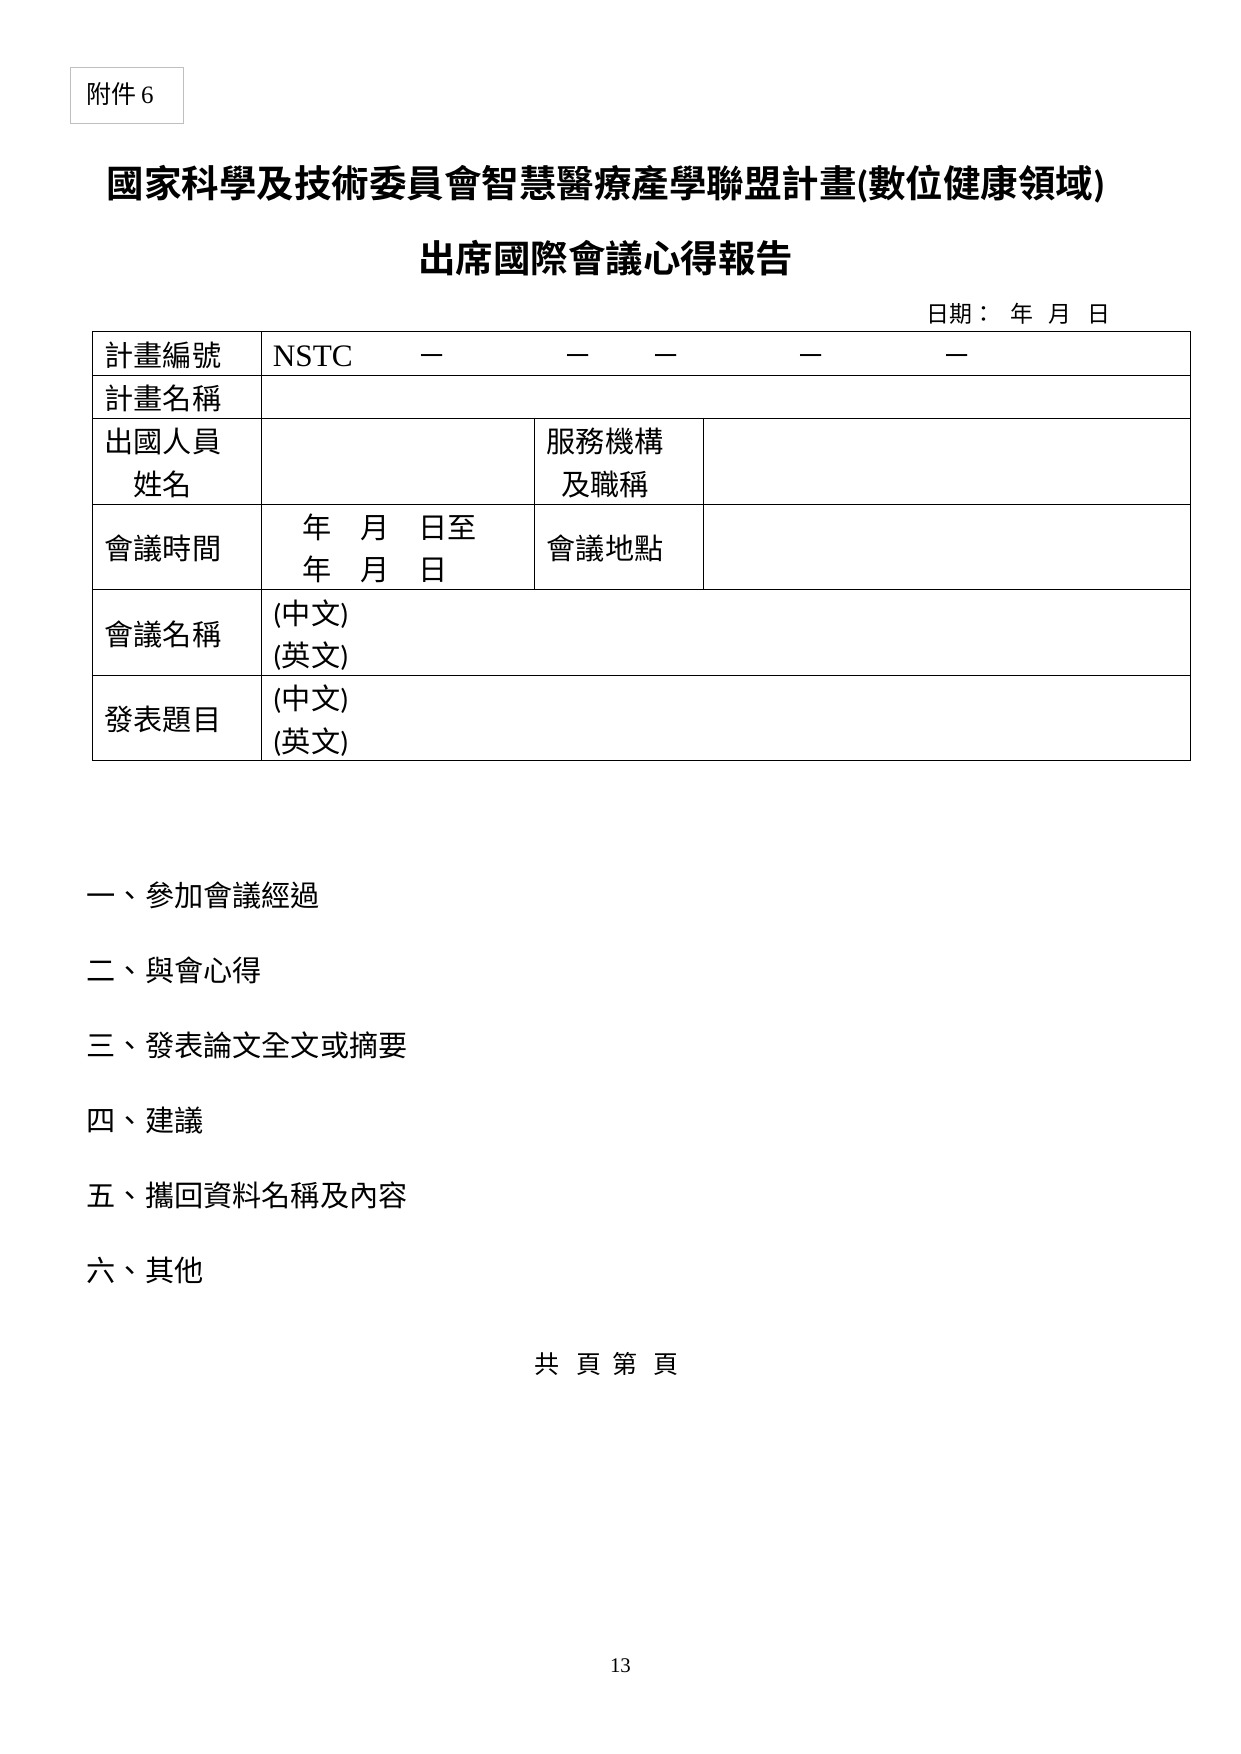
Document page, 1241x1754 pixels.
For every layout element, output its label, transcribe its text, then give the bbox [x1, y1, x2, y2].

table_cell (中文) (英文) [262, 676, 1190, 760]
text 日期： 年 月 日 [71, 293, 1140, 331]
text 出席國際會議心得報告 [71, 218, 1140, 293]
text 四、建議 [86, 1081, 1140, 1156]
text 三、發表論文全文或摘要 [86, 1006, 1140, 1081]
text 附件6 [86, 74, 168, 111]
table_cell 會議時間 [93, 505, 261, 589]
text 一、參加會議經過 [86, 856, 1140, 931]
table_header 計畫編號 [93, 332, 261, 374]
table_cell [704, 505, 1190, 589]
text 五、攜回資料名稱及內容 [86, 1156, 1140, 1231]
table_cell [262, 376, 1190, 418]
table_cell 年 月 日至 年 月 日 [262, 505, 534, 589]
table_cell 出國人員姓名 [93, 419, 261, 503]
table_cell 發表題目 [93, 676, 261, 760]
text 共 頁 第 頁 [71, 1343, 1169, 1381]
table_cell [262, 419, 534, 503]
table_cell (中文) (英文) [262, 590, 1190, 675]
table_cell 會議地點 [535, 505, 703, 589]
text 國家科學及技術委員會智慧醫療產學聯盟計畫(數位健康領域) [71, 143, 1140, 218]
table_header NSTC － － － － － [262, 332, 1190, 374]
text 六、其他 [86, 1231, 1140, 1306]
text 二、與會心得 [86, 931, 1140, 1006]
table_cell 服務機構及職稱 [535, 419, 703, 503]
table_cell 會議名稱 [93, 590, 261, 675]
table_cell 計畫名稱 [93, 376, 261, 418]
table_cell [704, 419, 1190, 503]
